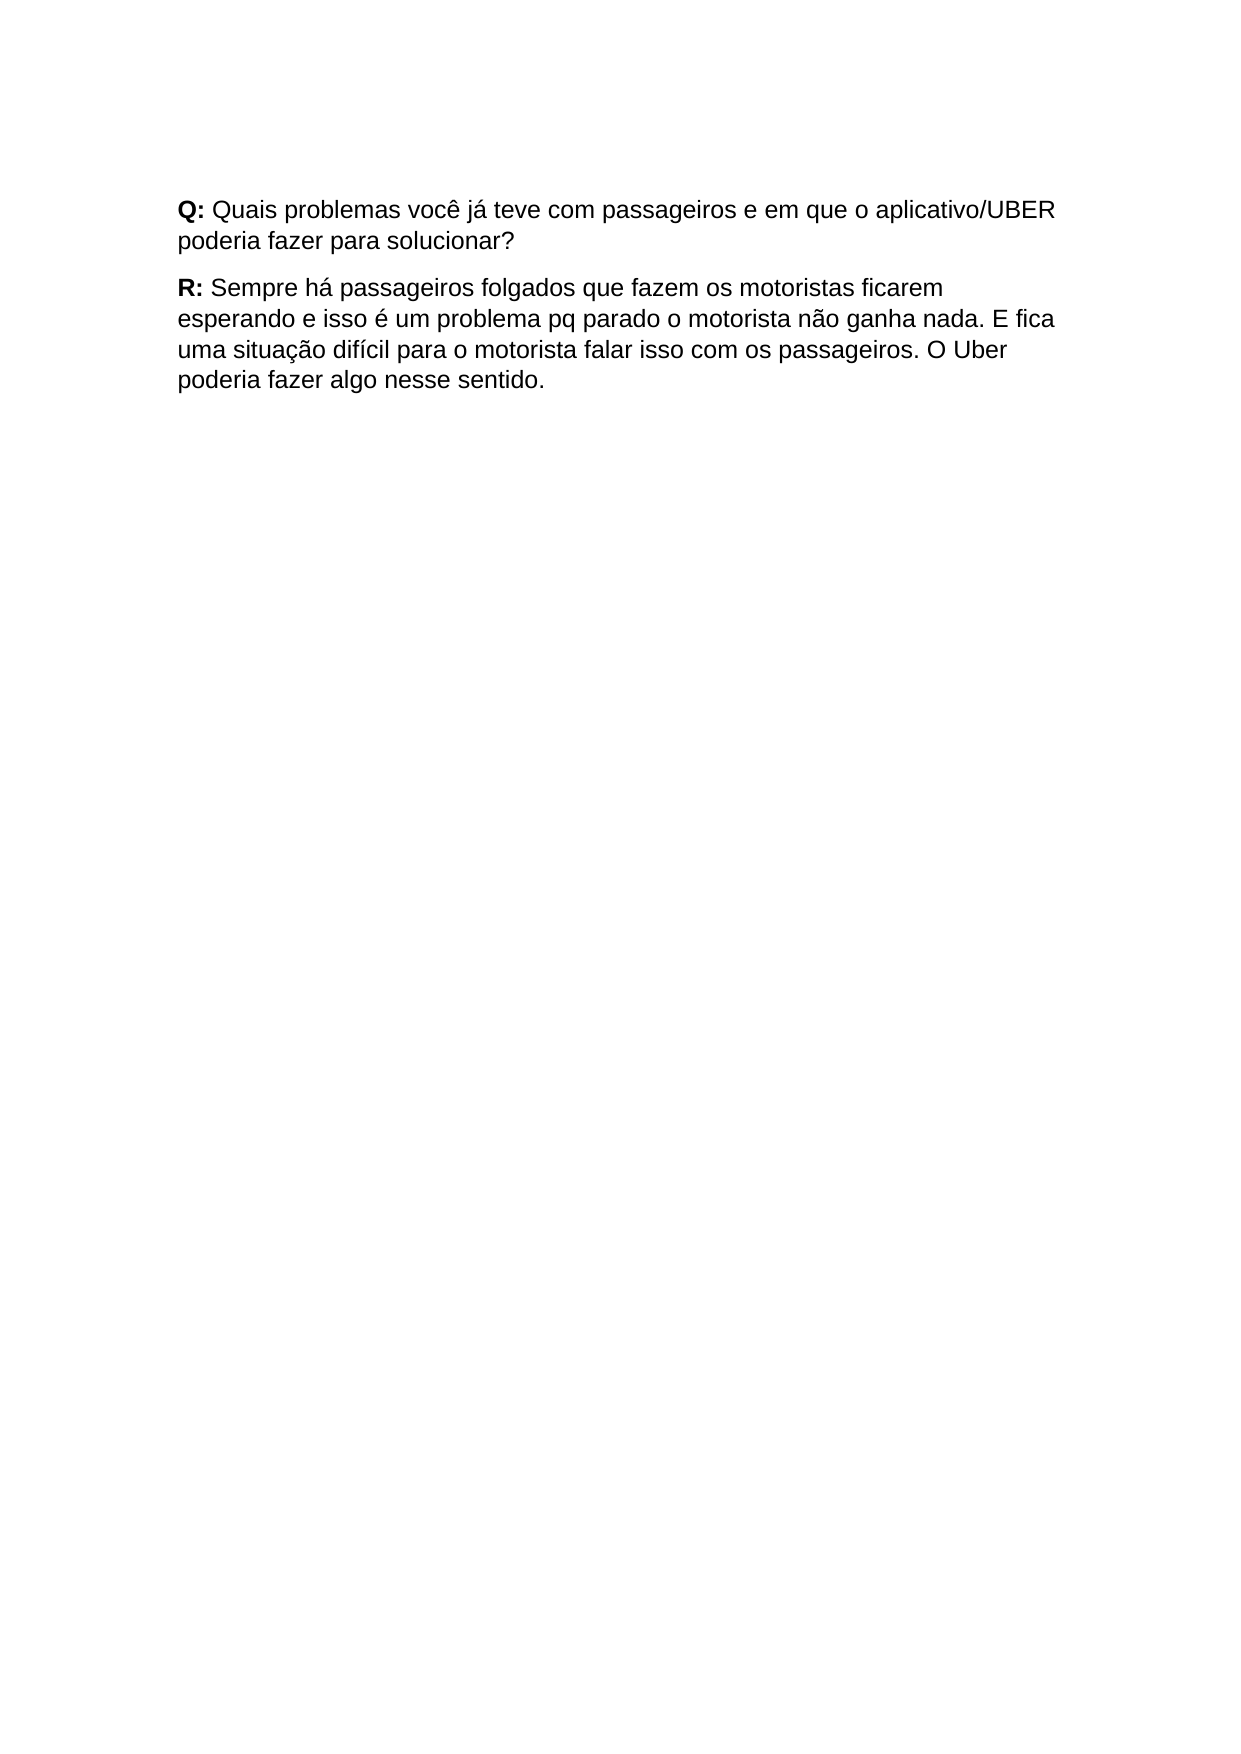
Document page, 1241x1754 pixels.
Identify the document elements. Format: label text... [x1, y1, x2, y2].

text Q: Quais problemas você já teve com passageiros e em que o aplicativo/UBER poderia fazer para solucionar? [177, 195, 1063, 254]
text R: Sempre há passageiros folgados que fazem os motoristas ficarem esperando e isso é um problema pq parado o motorista não ganha nada. E fica uma situação difícil para o motorista falar isso com os passageiros. O Uber poderia fazer algo nesse sentido. [177, 273, 1063, 394]
